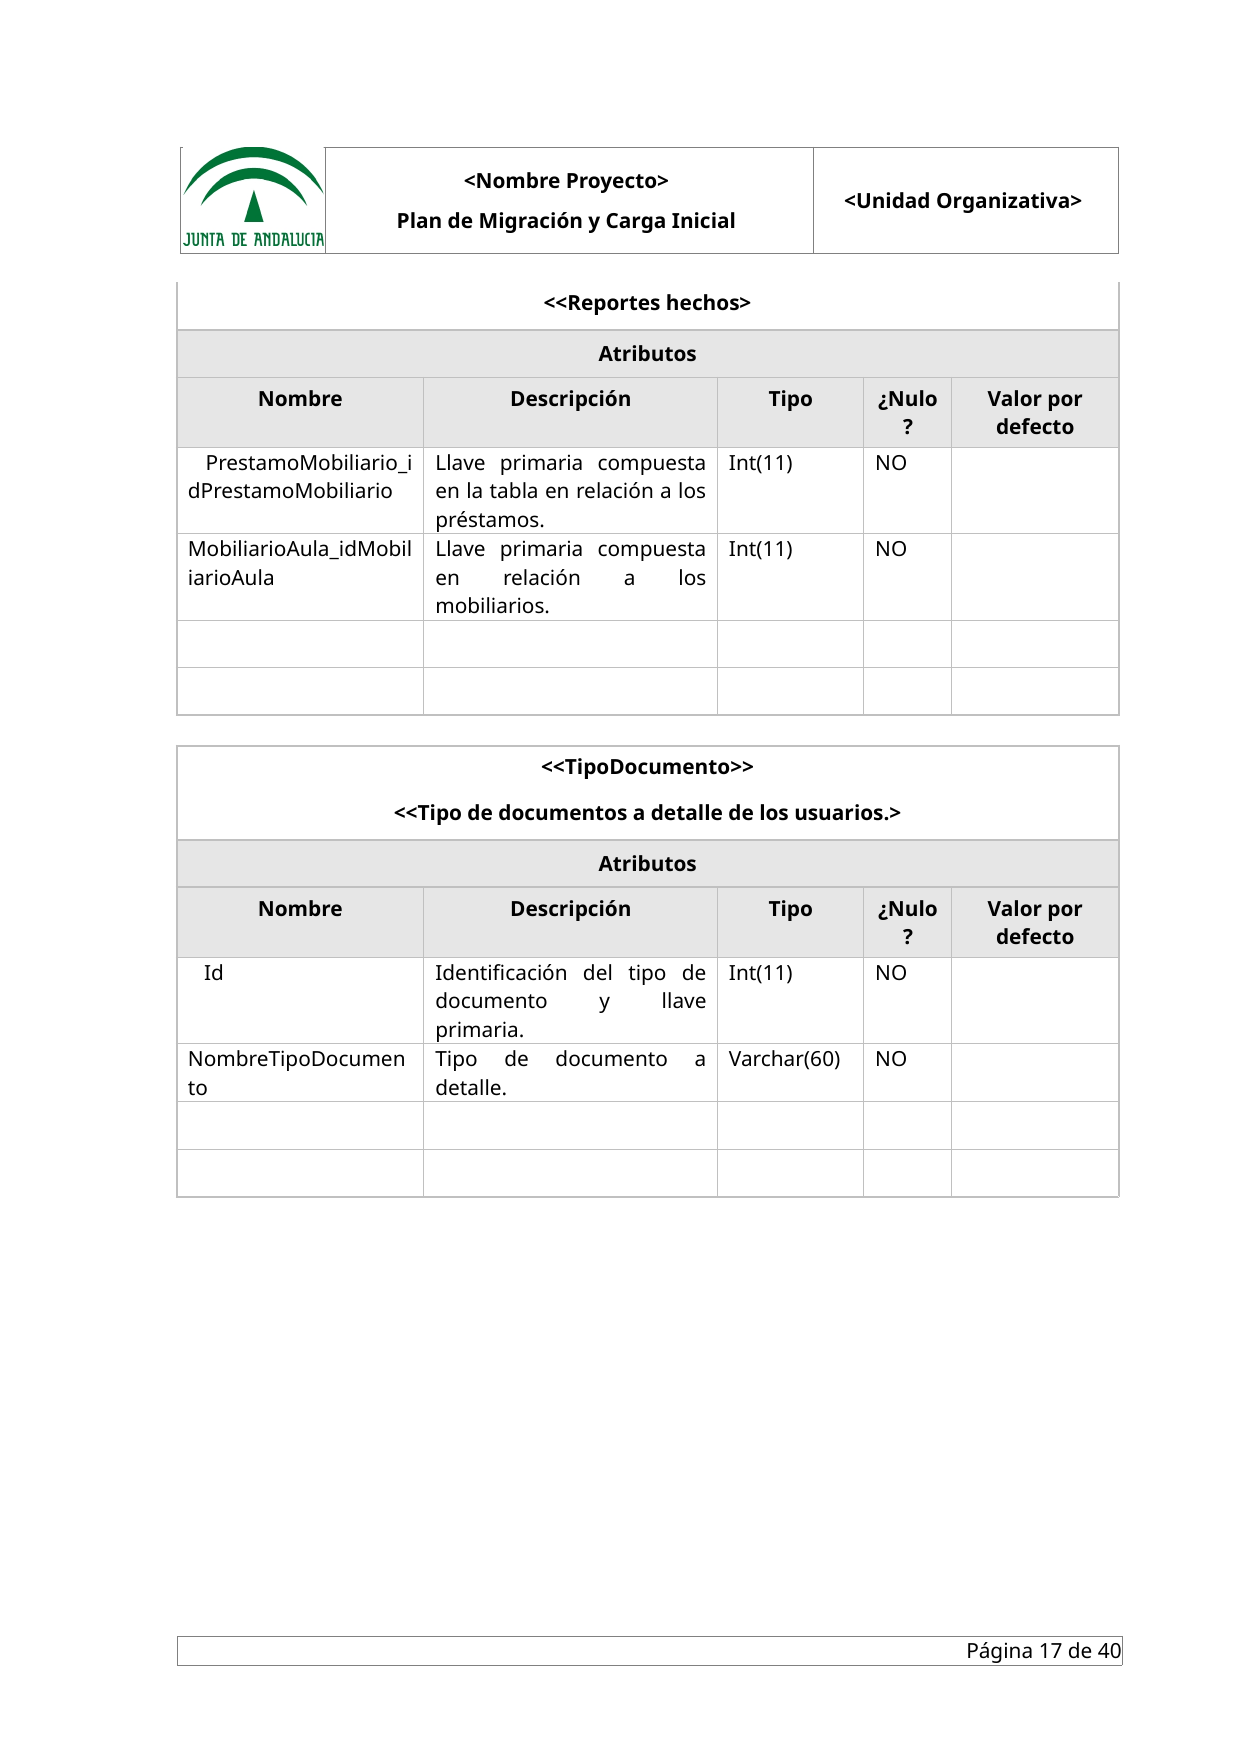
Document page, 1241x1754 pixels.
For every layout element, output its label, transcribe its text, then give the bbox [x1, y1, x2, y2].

table_cell Int(11) [718, 534, 863, 620]
table_cell [178, 668, 423, 714]
table_header <<TipoDocumento>> [178, 747, 1118, 792]
table_cell [864, 1150, 951, 1196]
table_cell <<Reportes hechos> [178, 282, 1118, 329]
table_cell [952, 1044, 1118, 1101]
table_cell MobiliarioAula_idMobiliarioAula [178, 534, 423, 620]
table_cell [864, 668, 951, 714]
table_cell Atributos [178, 331, 1118, 377]
table_cell NO [864, 534, 951, 620]
table_cell [424, 1102, 717, 1148]
table_cell NO [864, 958, 951, 1043]
table_cell Descripción [424, 378, 717, 447]
table_cell Descripción [424, 888, 717, 957]
table_cell [952, 448, 1118, 533]
table_cell [952, 534, 1118, 620]
table_cell Tipo [718, 888, 863, 957]
table_cell [718, 668, 863, 714]
table_cell NombreTipoDocumento [178, 1044, 423, 1101]
table_cell Atributos [178, 841, 1118, 886]
table_cell ¿Nulo? [864, 888, 951, 957]
table_cell Tipo de documento a detalle. [424, 1044, 717, 1101]
table_cell Int(11) [718, 448, 863, 533]
table_cell Int(11) [718, 958, 863, 1043]
table_cell NO [864, 448, 951, 533]
table_cell Valor por defecto [952, 888, 1118, 957]
table_cell Identificación del tipo de documento y llave primaria. [424, 958, 717, 1043]
table_cell Id [178, 958, 423, 1043]
table_cell [864, 1102, 951, 1148]
table_cell [178, 621, 423, 667]
table_cell Llave primaria compuesta en relación a los mobiliarios. [424, 534, 717, 620]
table_cell Valor por defecto [952, 378, 1118, 447]
table_cell [864, 621, 951, 667]
table_cell <<Tipo de documentos a detalle de los usuarios.> [178, 792, 1118, 839]
table_cell [424, 621, 717, 667]
table_cell [178, 1150, 423, 1196]
table_cell [952, 621, 1118, 667]
table_cell [952, 668, 1118, 714]
table_cell Tipo [718, 378, 863, 447]
table_cell [952, 1102, 1118, 1148]
table_cell Nombre [178, 888, 423, 957]
table_cell [178, 1102, 423, 1148]
table_cell [424, 1150, 717, 1196]
table_cell Varchar(60) [718, 1044, 863, 1101]
table_cell Llave primaria compuesta en la tabla en relación a los préstamos. [424, 448, 717, 533]
table_cell [952, 1150, 1118, 1196]
table_cell [718, 621, 863, 667]
table_cell [718, 1102, 863, 1148]
table_cell Nombre [178, 378, 423, 447]
table_cell [718, 1150, 863, 1196]
table_cell [952, 958, 1118, 1043]
table_cell ¿Nulo? [864, 378, 951, 447]
table_cell [424, 668, 717, 714]
table_cell NO [864, 1044, 951, 1101]
table_cell PrestamoMobiliario_idPrestamoMobiliario [178, 448, 423, 533]
